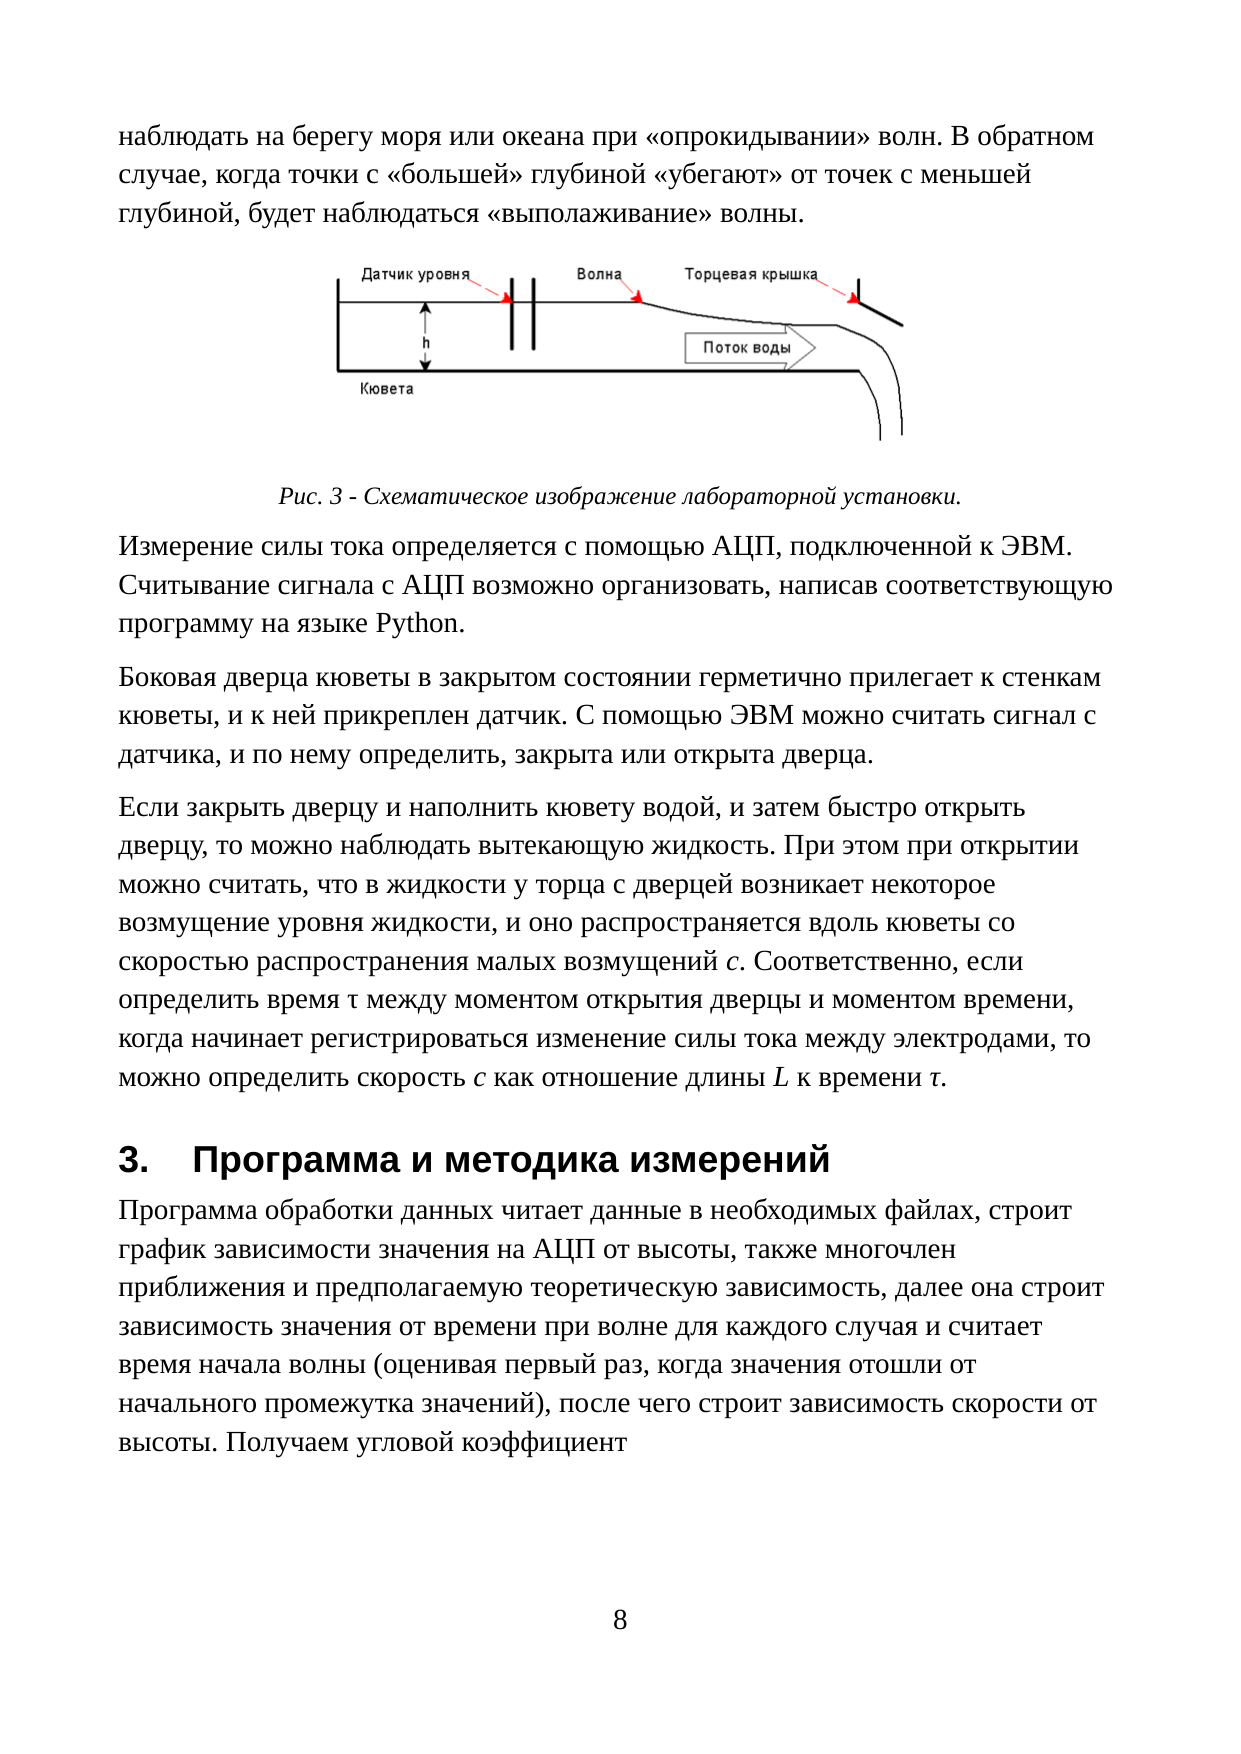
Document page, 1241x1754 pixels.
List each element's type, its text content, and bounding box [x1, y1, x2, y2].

text Измерение силы тока определяется с помощью АЦП, подключенной к ЭВМ. Считывание сигнала с АЦП возможно организовать, написав соответствующую программу на языке Python. [118, 528, 1122, 639]
picture [320, 248, 920, 462]
text Боковая дверца кюветы в закрытом состоянии герметично прилегает к стенкам кюветы, и к ней прикреплен датчик. С помощью ЭВМ можно считать сигнал с датчика, и по нему определить, закрыта или открыта дверца. [118, 659, 1122, 769]
text Рис. 3 - Схематическое изображение лабораторной установки. [118, 481, 1122, 510]
text Программа обработки данных читает данные в необходимых файлах, строит график зависимости значения на АЦП от высоты, также многочлен приближения и предполагаемую теоретическую зависимость, далее она строит зависимость значения от времени при волне для каждого случая и считает время начала волны (оценивая первый раз, когда значения отошли от начального промежутка значений), после чего строит зависимость скорости от высоты. Получаем угловой коэффициент [118, 1192, 1122, 1457]
subtitle Программа и методика измерений [118, 1137, 1122, 1180]
text наблюдать на берегу моря или океана при «опрокидывании» волн. В обратном случае, когда точки с «большей» глубиной «убегают» от точек с меньшей глубиной, будет наблюдаться «выполаживание» волны. [118, 118, 1122, 229]
text Если закрыть дверцу и наполнить кювету водой, и затем быстро открыть дверцу, то можно наблюдать вытекающую жидкость. При этом при открытии можно считать, что в жидкости у торца с дверцей возникает некоторое возмущение уровня жидкости, и оно распространяется вдоль кюветы со скоростью распространения малых возмущений c. Соответственно, если определить время τ между моментом открытия дверцы и моментом времени, когда начинает регистрироваться изменение силы тока между электродами, то можно определить скорость c как отношение длины L к времени τ. [118, 789, 1122, 1092]
